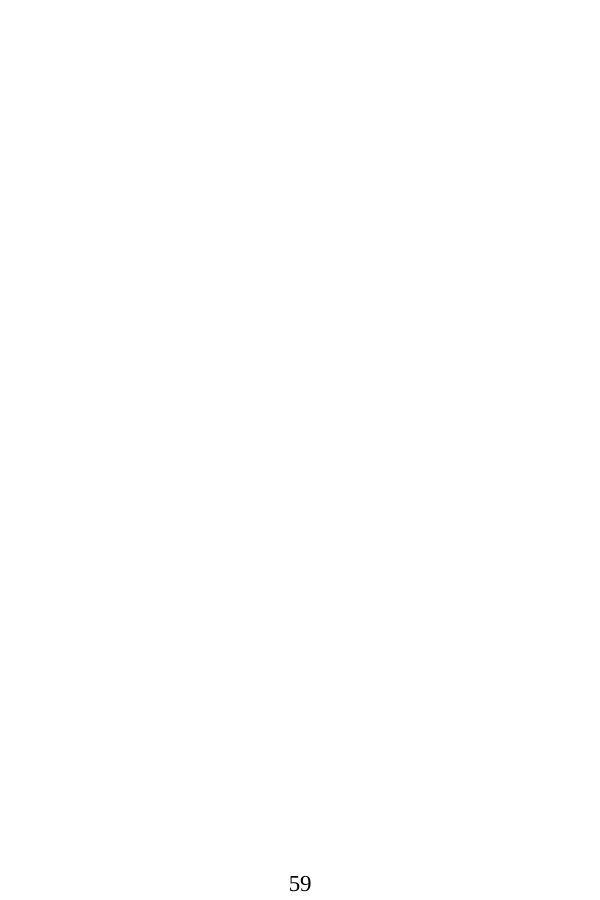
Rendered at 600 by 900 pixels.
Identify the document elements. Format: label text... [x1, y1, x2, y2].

text IV.VIII [37, 401, 562, 423]
text I walked to Meyers, got homegirl to move her car, took out the trash, printed Visit 2.2, drove down to Downing, tore all the pages into stacks, stuck them under my keyboard to flatten out, drove to Chick-Fil-A, ate, drove to Kev’s new house in Canton, had a very fun rehearsal, toured upstairs, called Hannah, drove back, ran Strat Live, winning Flask of Distilled Wisdom, ran some of Strat Undead before Gork ninja AFKed.202 [37, 628, 562, 832]
text I slept so hard through the rain, woke up, looked at my phone, played Wordle (HAVEN in four,) looked at my phone some more, typed/edited LHS 1.4, turned on the coffee maker and kettle.1153 I logged into WoW, made coffee, edited/printed/pasted journal entries, looked around for a digital copy of A Good Visit, eventually found it on the iMac, emailed that to myself and downloaded it on the Air.138 [37, 60, 562, 242]
text Hannah brought me coffee in bed. I moved to the couch, drank it while she showered and got ready for Knoxville. I got out my laptop for WoW, but it was maintenance day, scheduled to be an eight-hour one at that. I ate grapes, pooped, looked at my phone, wondered what to do with myself,1117 derped around, did the dishes, ran DMT, stood around org, took out the recycling.309 [37, 446, 562, 628]
text Lord knows what I did until 7PM, but that’s when Hannah picked me up. We went to Ingles, got grapes, hop water, CheezIt, fruit. She was upset I had fasted all day. We went down to Downing, made food, watched Common Side Effects, Throw Down, cuddled in bed, talked, slept. [37, 242, 562, 378]
